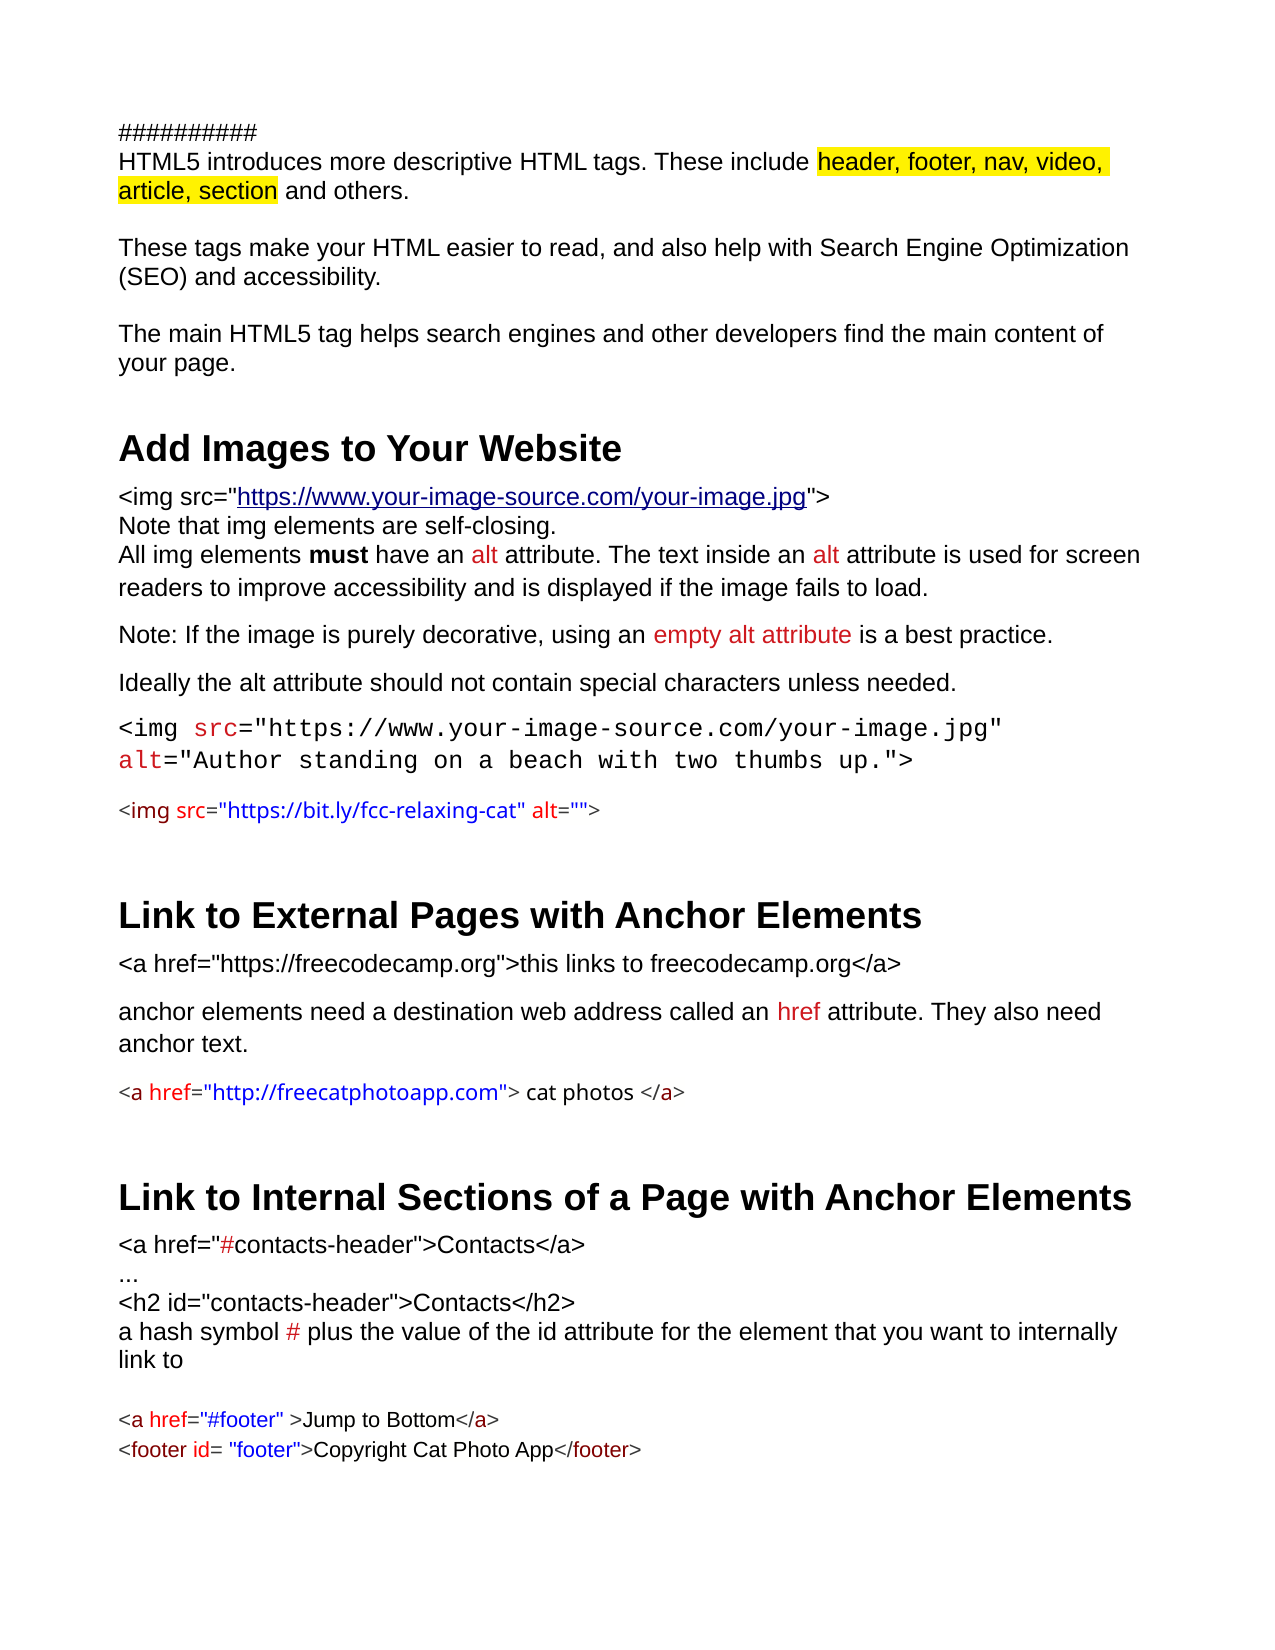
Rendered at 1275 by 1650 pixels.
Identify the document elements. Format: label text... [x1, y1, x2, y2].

text anchor elements need a destination web address called an href attribute. They also need anchor text. [118, 996, 1157, 1058]
text <a href="#contacts-header">Contacts</a> ... <h2 id="contacts-header">Contacts</h2> [118, 1231, 1157, 1317]
text <img src="https://www.your-image-source.com/your-image.jpg" alt="Author standing on a beach with two thumbs up."> [118, 715, 1157, 776]
subtitle Link to Internal Sections of a Page with Anchor Elements [118, 1175, 1157, 1218]
text <a href="https://freecodecamp.org">this links to freecodecamp.org</a> [118, 949, 1157, 978]
text These tags make your HTML easier to read, and also help with Search Engine Optimization (SEO) and accessibility. [118, 233, 1157, 291]
text HTML5 introduces more descriptive HTML tags. These include header, footer, nav, video, article, section and others. [118, 147, 1157, 204]
text The main HTML5 tag helps search engines and other developers find the main content of your page. [118, 319, 1157, 377]
text <footer id= "footer">Copyright Cat Photo App</footer> [118, 1432, 1157, 1462]
subtitle Link to External Pages with Anchor Elements [118, 893, 1157, 936]
text All img elements must have an alt attribute. The text inside an alt attribute is used for screen readers to improve accessibility and is displayed if the image fails to load. [118, 539, 1157, 601]
text <img src="https://bit.ly/fcc-relaxing-cat" alt=""> [118, 795, 1157, 825]
text a hash symbol # plus the value of the id attribute for the element that you want to internally link to [118, 1317, 1157, 1374]
text Ideally the alt attribute should not contain special characters unless needed. [118, 668, 1157, 697]
text <a href="http://freecatphotoapp.com"> cat photos </a> [118, 1077, 1157, 1107]
text <img src="https://www.your-image-source.com/your-image.jpg"> [118, 482, 1157, 511]
subtitle Add Images to Your Website [118, 426, 1157, 469]
text Note that img elements are self-closing. [118, 511, 1157, 539]
text <a href="#footer" >Jump to Bottom</a> [118, 1403, 1157, 1432]
text Note: If the image is purely decorative, using an empty alt attribute is a best practice. [118, 620, 1157, 649]
text ########## [118, 118, 1157, 147]
